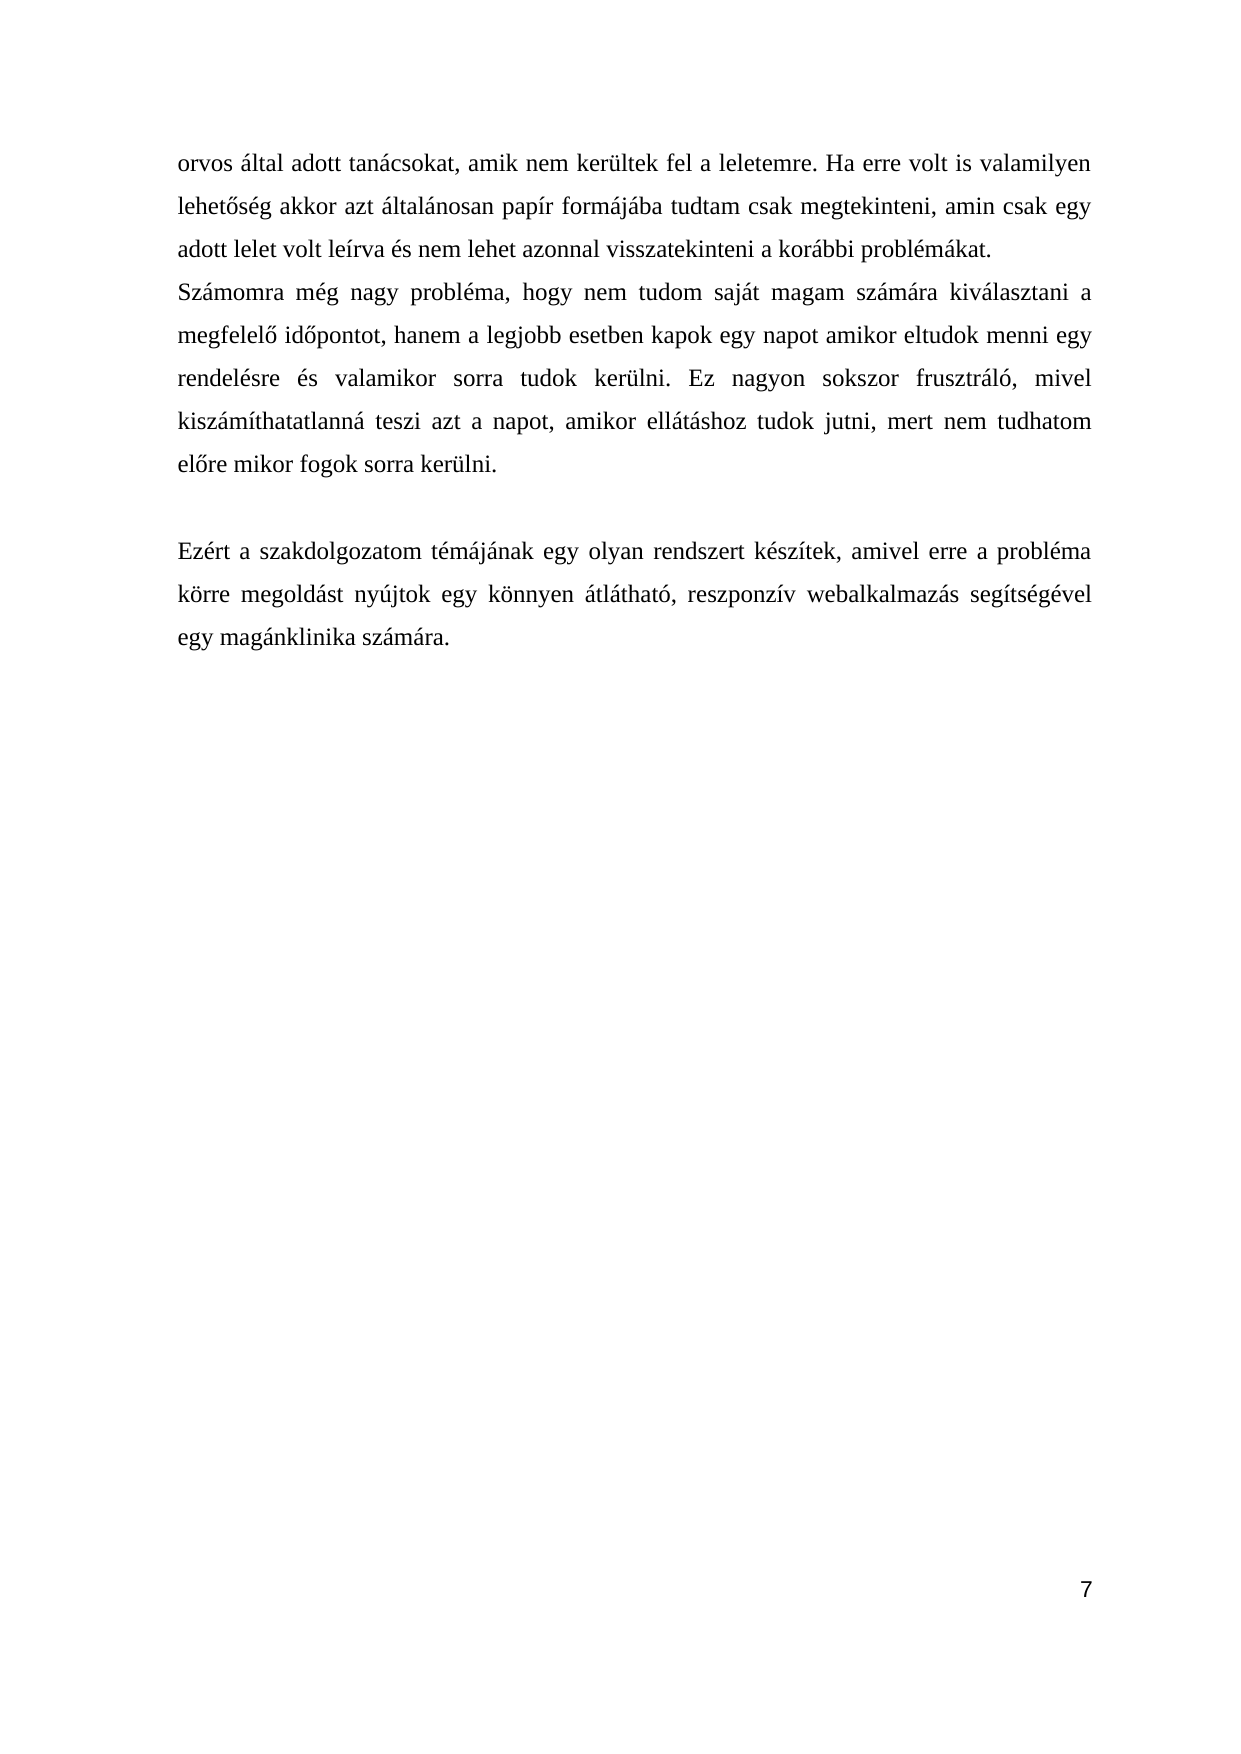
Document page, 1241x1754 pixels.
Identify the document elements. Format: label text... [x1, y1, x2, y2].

text Számomra még nagy probléma, hogy nem tudom saját magam számára kiválasztani a megfelelő időpontot, hanem a legjobb esetben kapok egy napot amikor eltudok menni egy rendelésre és valamikor sorra tudok kerülni. Ez nagyon sokszor frusztráló, mivel kiszámíthatatlanná teszi azt a napot, amikor ellátáshoz tudok jutni, mert nem tudhatom előre mikor fogok sorra kerülni. [177, 277, 1093, 478]
text Ezért a szakdolgozatom témájának egy olyan rendszert készítek, amivel erre a probléma körre megoldást nyújtok egy könnyen átlátható, reszponzív webalkalmazás segítségével egy magánklinika számára. [177, 536, 1093, 651]
text orvos által adott tanácsokat, amik nem kerültek fel a leletemre. Ha erre volt is valamilyen lehetőség akkor azt általánosan papír formájába tudtam csak megtekinteni, amin csak egy adott lelet volt leírva és nem lehet azonnal visszatekinteni a korábbi problémákat. [177, 148, 1093, 263]
